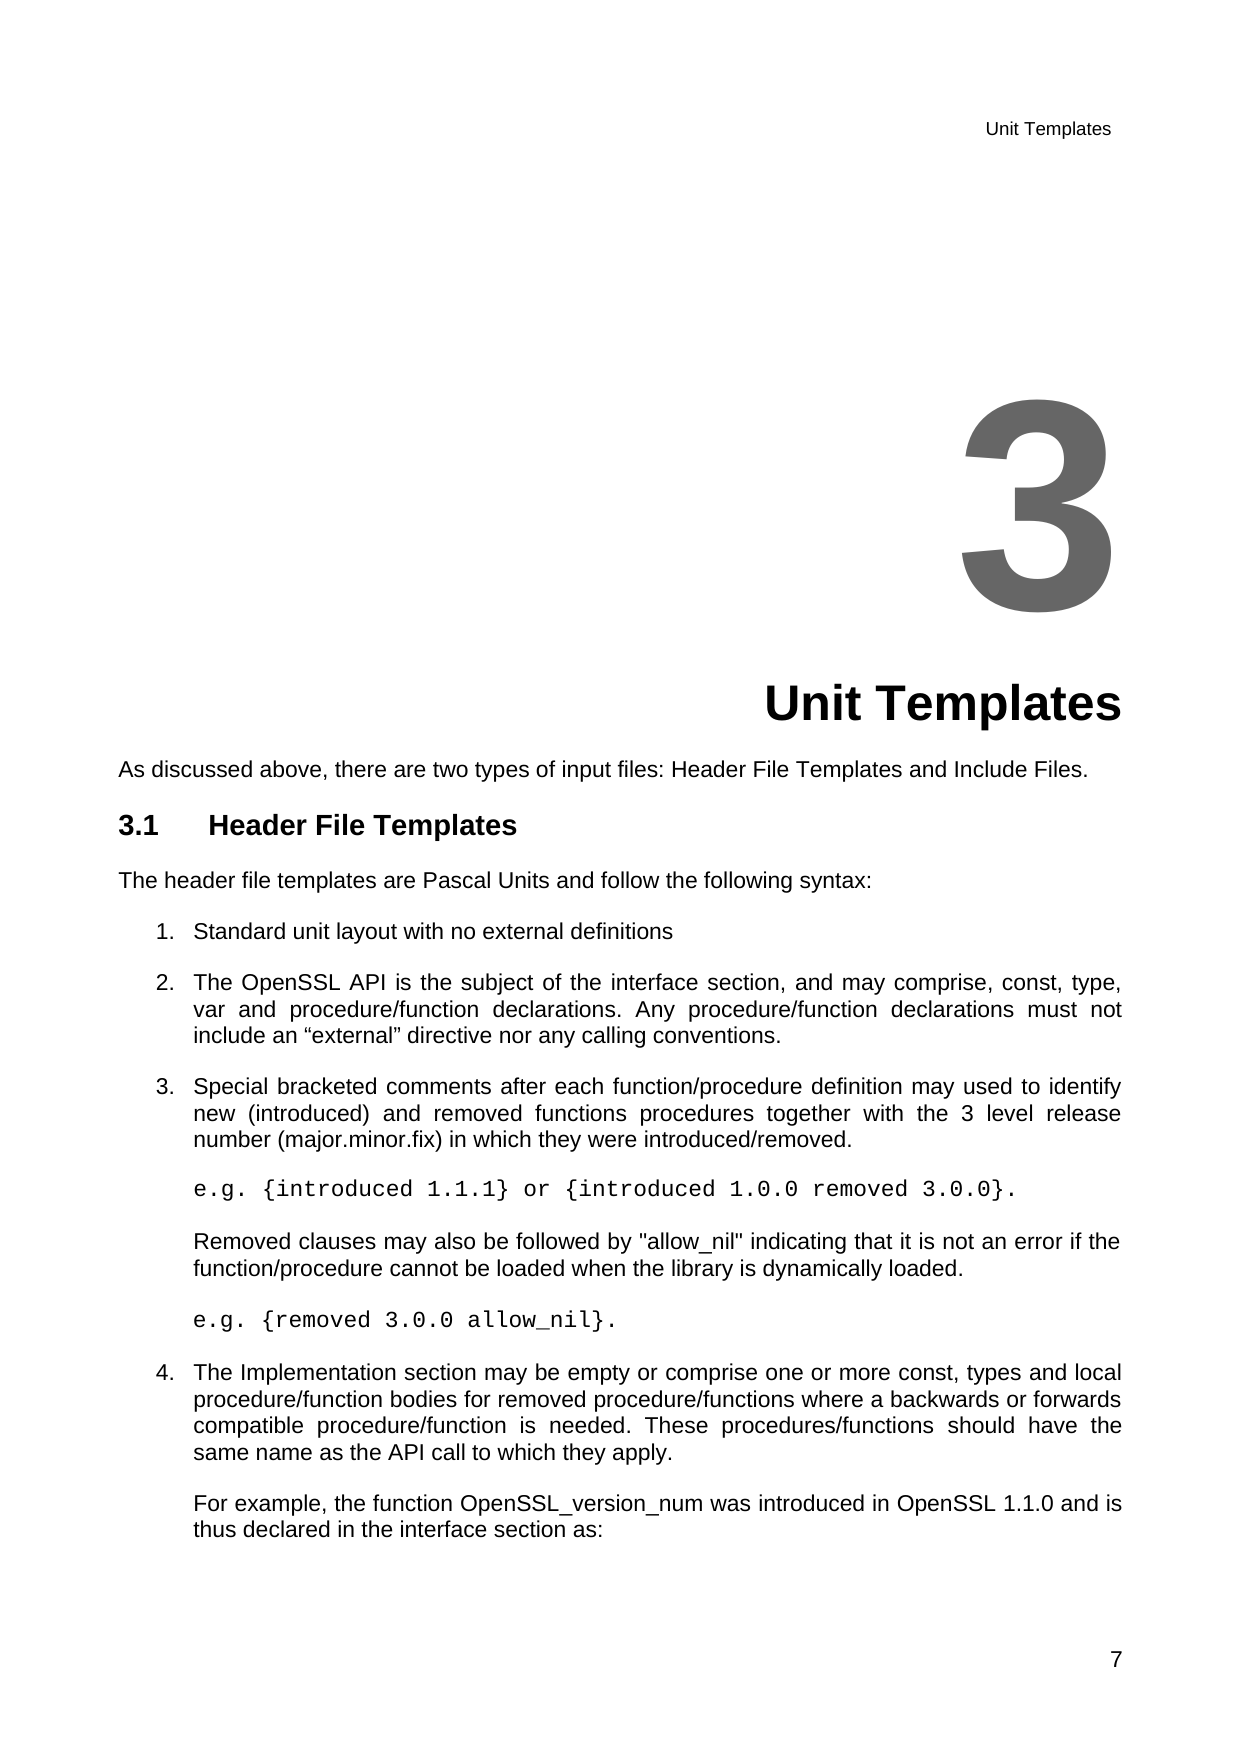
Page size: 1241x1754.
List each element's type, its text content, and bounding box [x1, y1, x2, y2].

list Special bracketed comments after each function/procedure definition may used to identify new (introduced) and removed functions procedures together with the 3 level release number (major.minor.fix) in which they were introduced/removed. [156, 1073, 1122, 1152]
list The OpenSSL API is the subject of the interface section, and may comprise, const, type, var and procedure/function declarations. Any procedure/function declarations must not include an “external” directive nor any calling conventions. [156, 969, 1122, 1048]
text For example, the function OpenSSL_version_num was introduced in OpenSSL 1.1.0 and is thus declared in the interface section as: [193, 1490, 1122, 1542]
list The Implementation section may be empty or comprise one or more const, types and local procedure/function bodies for removed procedure/functions where a backwards or forwards compatible procedure/function is needed. These procedures/functions should have the same name as the API call to which they apply. [156, 1359, 1122, 1465]
text The header file templates are Pascal Units and follow the following syntax: [118, 867, 1122, 893]
text e.g. {introduced 1.1.1} or {introduced 1.0.0 removed 3.0.0}. [193, 1177, 1122, 1203]
text Removed clauses may also be followed by "allow_nil" indicating that it is not an error if the function/procedure cannot be loaded when the library is dynamically loaded. [193, 1228, 1122, 1281]
subtitle Header File Templates [118, 807, 1122, 841]
list Standard unit layout with no external definitions [156, 918, 1122, 944]
text As discussed above, there are two types of input files: Header File Templates and Include Files. [118, 756, 1122, 782]
text e.g. {removed 3.0.0 allow_nil}. [193, 1306, 1122, 1334]
subtitle Unit Templates [81, 328, 1122, 731]
